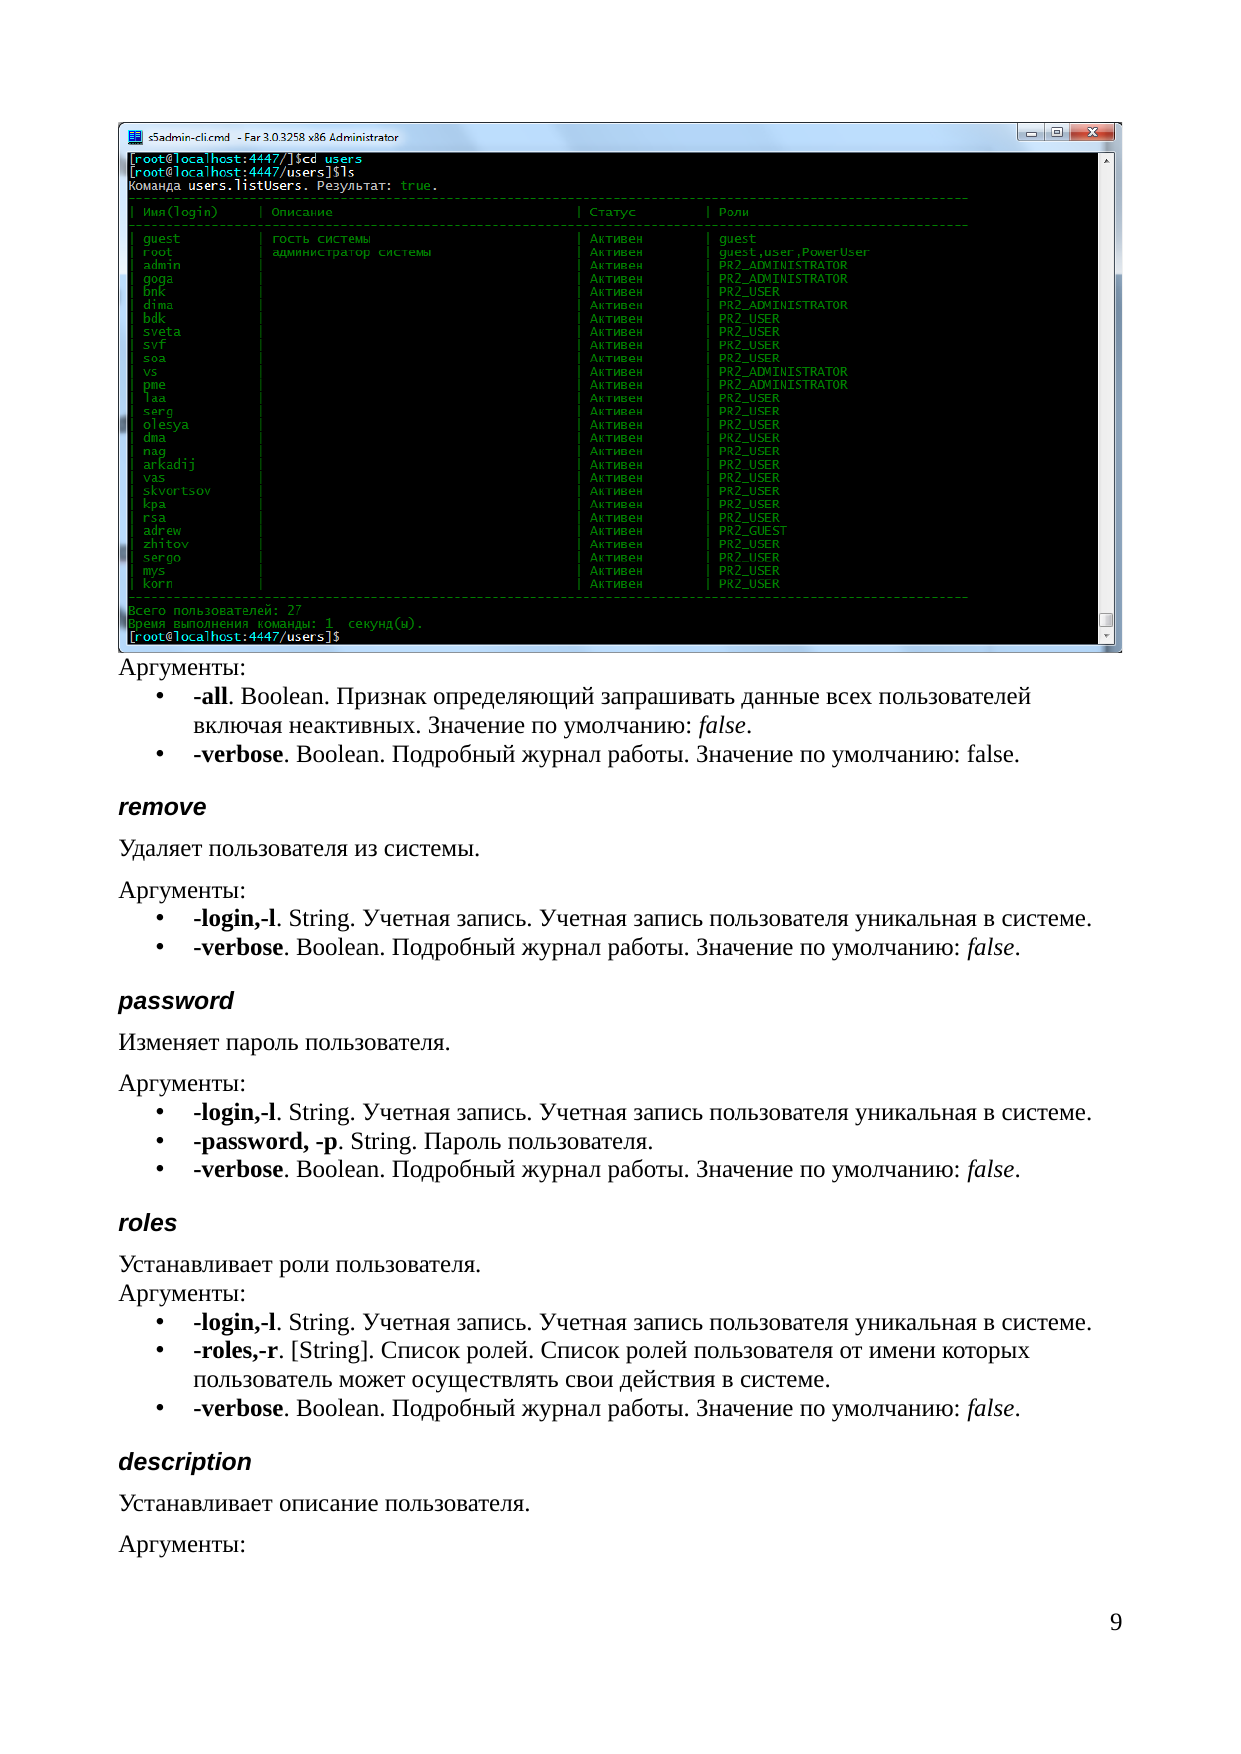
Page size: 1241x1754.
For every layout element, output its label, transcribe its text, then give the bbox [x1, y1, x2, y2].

list -roles,-r. [String]. Список ролей. Список ролей пользователя от имени которых пользователь может осуществлять свои действия в системе. [156, 1336, 1122, 1393]
text Изменяет пароль пользователя. [118, 1027, 1122, 1056]
list -verbose. Boolean. Подробный журнал работы. Значение по умолчанию: false. [156, 739, 1122, 767]
text Устанавливает описание пользователя. [118, 1488, 1122, 1517]
list -login,-l. String. Учетная запись. Учетная запись пользователя уникальная в системе. [156, 1097, 1122, 1126]
subtitle description [118, 1447, 1122, 1475]
subtitle password [118, 986, 1122, 1014]
list -password, -p. String. Пароль пользователя. [156, 1126, 1122, 1154]
picture [118, 122, 1123, 653]
list -verbose. Boolean. Подробный журнал работы. Значение по умолчанию: false. [156, 1393, 1122, 1422]
text Аргументы: [118, 1278, 1122, 1307]
subtitle roles [118, 1208, 1122, 1237]
list -all. Boolean. Признак определяющий запрашивать данные всех пользователей включая неактивных. Значение по умолчанию: false. [156, 681, 1122, 739]
text Аргументы: [118, 875, 1122, 903]
list -verbose. Boolean. Подробный журнал работы. Значение по умолчанию: false. [156, 1154, 1122, 1183]
text Устанавливает роли пользователя. [118, 1249, 1122, 1278]
list -verbose. Boolean. Подробный журнал работы. Значение по умолчанию: false. [156, 932, 1122, 961]
text [118, 118, 1122, 122]
list -login,-l. String. Учетная запись. Учетная запись пользователя уникальная в системе. [156, 903, 1122, 932]
text Аргументы: [118, 653, 1122, 681]
text Аргументы: [118, 1529, 1122, 1558]
text Удаляет пользователя из системы. [118, 833, 1122, 862]
subtitle remove [118, 792, 1122, 821]
text Аргументы: [118, 1068, 1122, 1097]
list -login,-l. String. Учетная запись. Учетная запись пользователя уникальная в системе. [156, 1307, 1122, 1336]
